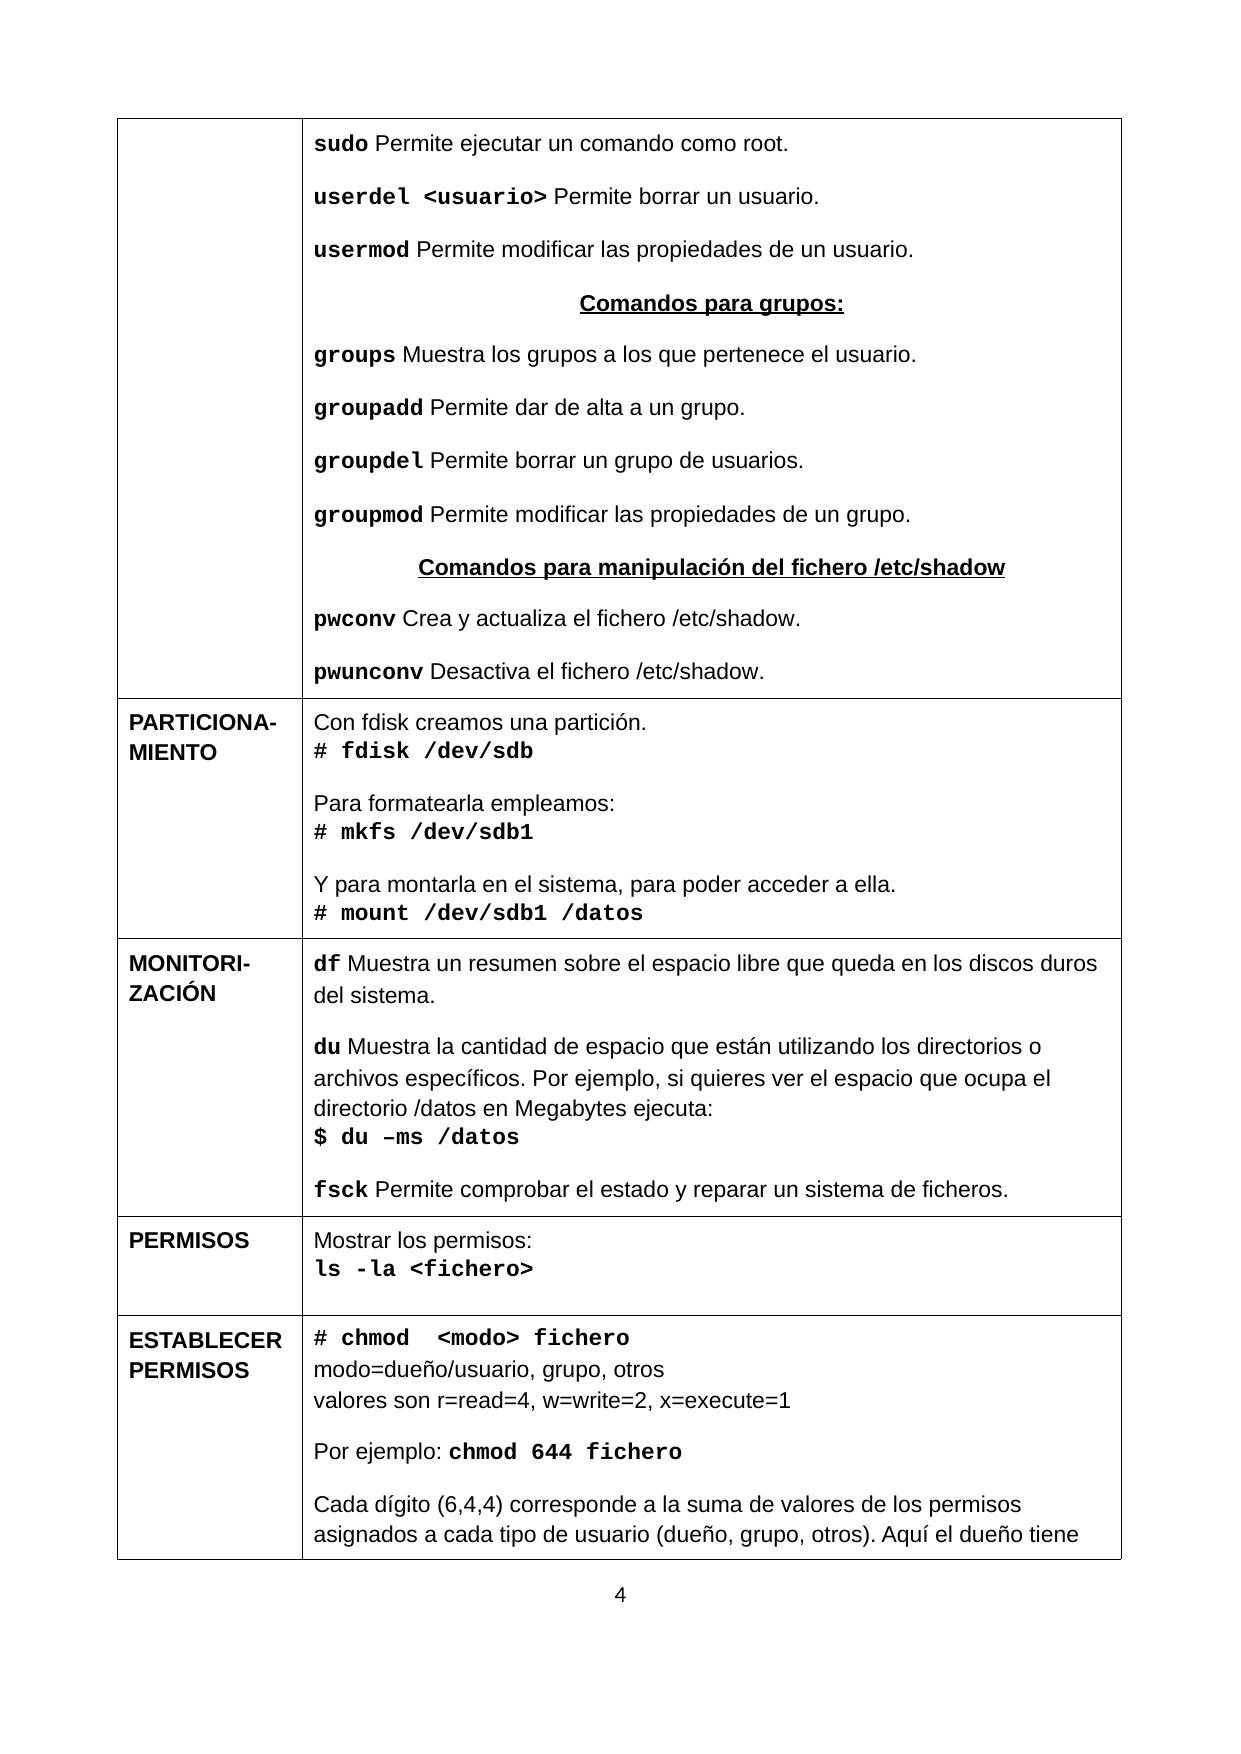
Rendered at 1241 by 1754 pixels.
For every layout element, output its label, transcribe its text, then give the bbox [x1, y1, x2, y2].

table_cell Mostrar los permisos: ls -la <fichero> [303, 1217, 1121, 1315]
table_cell PERMISOS [118, 1217, 302, 1315]
table_cell # chmod <modo> fichero modo=dueño/usuario, grupo, otros valores son r=read=4, w=write=2, x=execute=1 Por ejemplo: chmod 644 fichero Cada dígito (6,4,4) corresponde a la suma de valores de los permisos asignados a cada tipo de usuario (dueño, grupo, otros). Aquí el dueño tiene [303, 1316, 1121, 1559]
table_cell Con fdisk creamos una partición. # fdisk /dev/sdb Para formatearla empleamos: # mkfs /dev/sdb1 Y para montarla en el sistema, para poder acceder a ella. # mount /dev/sdb1 /datos [303, 699, 1121, 938]
table_cell PARTICIONA- MIENTO [118, 699, 302, 938]
table_cell df Muestra un resumen sobre el espacio libre que queda en los discos duros del sistema. du Muestra la cantidad de espacio que están utilizando los directorios o archivos específicos. Por ejemplo, si quieres ver el espacio que ocupa el directorio /datos en Megabytes ejecuta: $ du –ms /datos fsck Permite comprobar el estado y reparar un sistema de ficheros. [303, 939, 1121, 1216]
table_cell sudo Permite ejecutar un comando como root. userdel <usuario> Permite borrar un usuario. usermod Permite modificar las propiedades de un usuario. Comandos para grupos: groups Muestra los grupos a los que pertenece el usuario. groupadd Permite dar de alta a un grupo. groupdel Permite borrar un grupo de usuarios. groupmod Permite modificar las propiedades de un grupo. Comandos para manipulación del fichero /etc/shadow pwconv Crea y actualiza el fichero /etc/shadow. pwunconv Desactiva el fichero /etc/shadow. [303, 119, 1121, 698]
table_cell MONITORI- ZACIÓN [118, 939, 302, 1216]
table_cell ESTABLECER PERMISOS [118, 1316, 302, 1559]
table_cell [118, 119, 302, 698]
